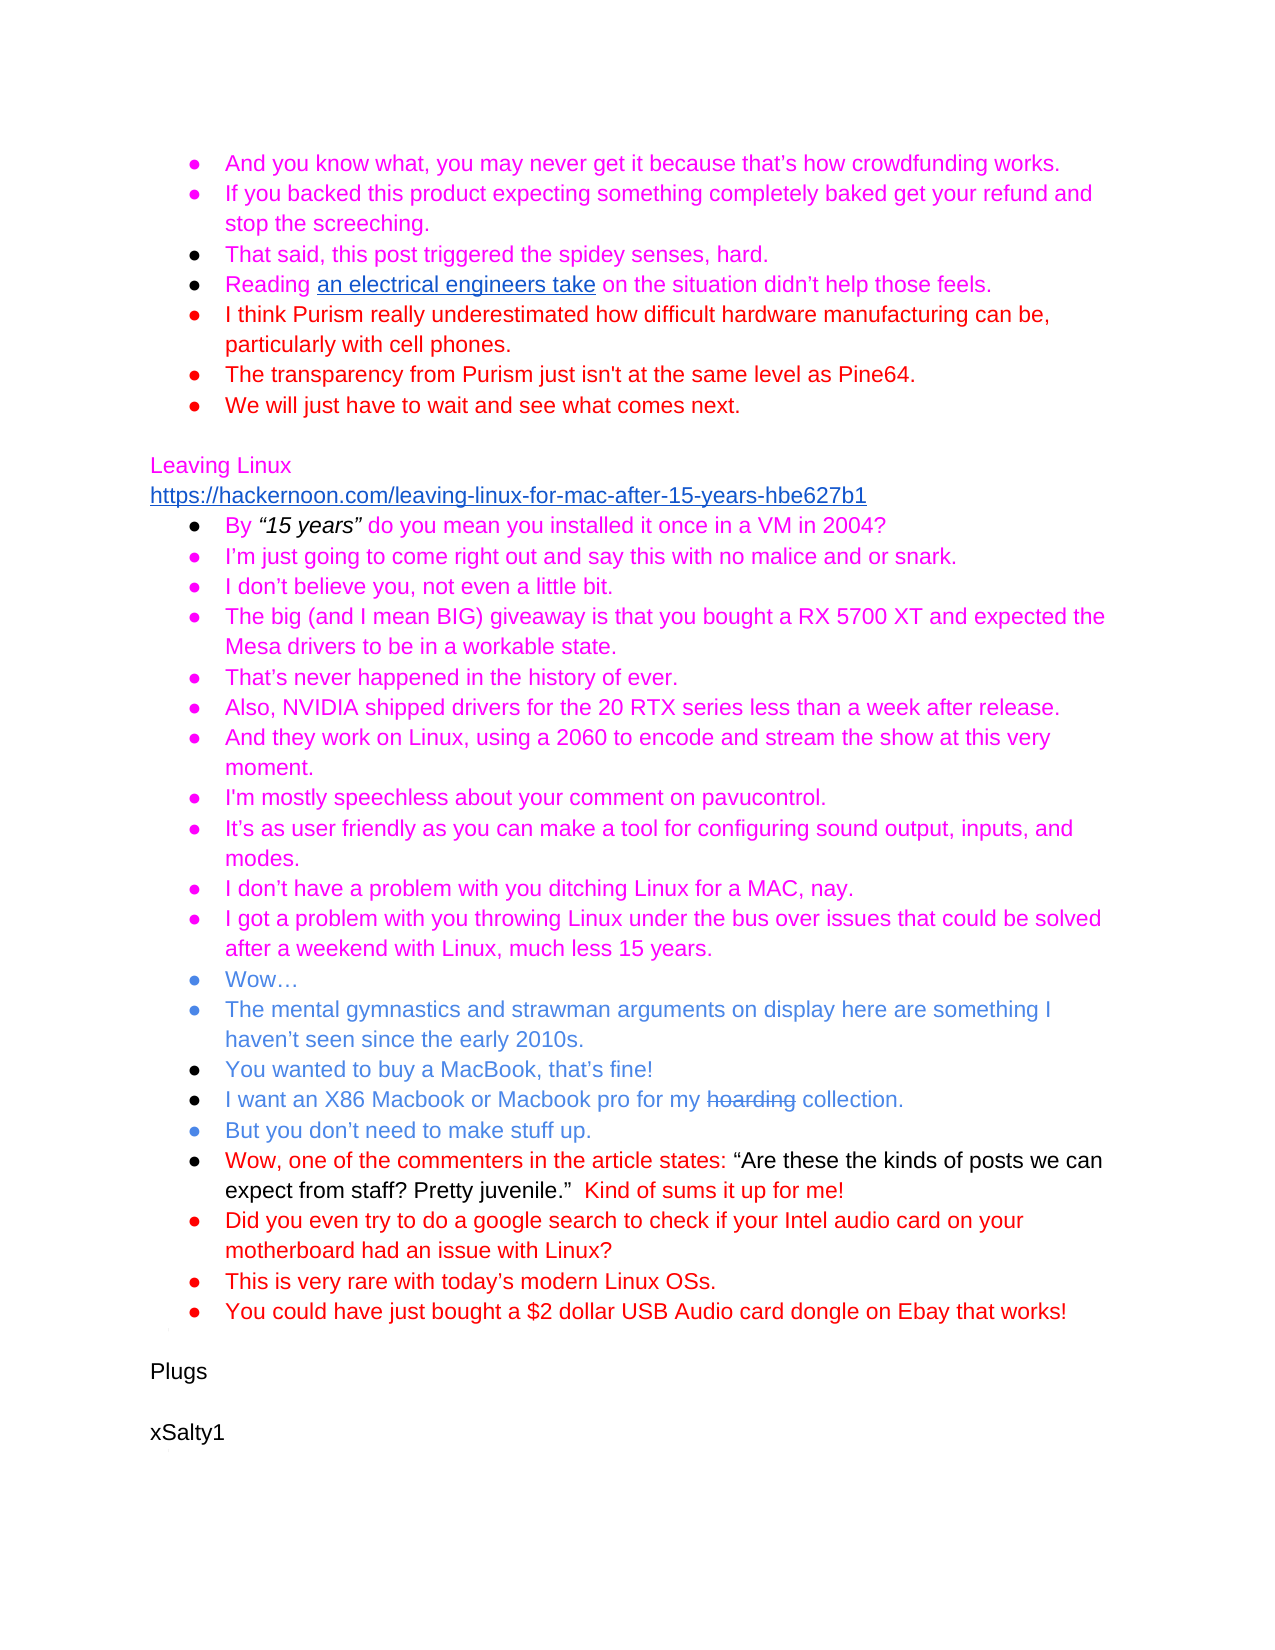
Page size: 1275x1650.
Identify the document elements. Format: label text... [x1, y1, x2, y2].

list The transparency from Purism just isn't at the same level as Pine64. [187, 361, 1125, 388]
list Also, NVIDIA shipped drivers for the 20 RTX series less than a week after release. [187, 694, 1125, 720]
list I don’t believe you, not even a little bit. [187, 573, 1125, 599]
list Reading an electrical engineers take on the situation didn’t help those feels. [187, 271, 1125, 297]
list That’s never happened in the history of ever. [187, 663, 1125, 690]
list I want an X86 Macbook or Macbook pro for my hoarding collection. [187, 1086, 1125, 1113]
list You wanted to buy a MacBook, that’s fine! [187, 1056, 1125, 1083]
list I'm mostly speechless about your comment on pavucontrol. [187, 784, 1125, 811]
list Wow… [187, 966, 1125, 992]
list I got a problem with you throwing Linux under the bus over issues that could be solved after a weekend with Linux, much less 15 years. [187, 905, 1125, 962]
list The mental gymnastics and strawman arguments on display here are something I haven’t seen since the early 2010s. [187, 996, 1125, 1052]
text Leaving Linux [150, 452, 1125, 478]
list You could have just bought a $2 dollar USB Audio card dongle on Ebay that works! [187, 1298, 1125, 1324]
list And you know what, you may never get it because that’s how crowdfunding works. [187, 150, 1125, 176]
list I’m just going to come right out and say this with no malice and or snark. [187, 543, 1125, 569]
list But you don’t need to make stuff up. [187, 1117, 1125, 1143]
list I think Purism really underestimated how difficult hardware manufacturing can be, particularly with cell phones. [187, 301, 1125, 358]
list If you backed this product expecting something completely baked get your refund and stop the screeching. [187, 180, 1125, 237]
text https://hackernoon.com/leaving-linux-for-mac-after-15-years-hbe627b1 [150, 482, 1125, 509]
list We will just have to wait and see what comes next. [187, 392, 1125, 418]
text Plugs [150, 1358, 1125, 1385]
list By “15 years” do you mean you installed it once in a VM in 2004? [187, 512, 1125, 539]
list That said, this post triggered the spidey senses, hard. [187, 241, 1125, 267]
list This is very rare with today’s modern Linux OSs. [187, 1268, 1125, 1294]
list The big (and I mean BIG) giveaway is that you bought a RX 5700 XT and expected the Mesa drivers to be in a workable state. [187, 603, 1125, 660]
text xSalty1 [150, 1419, 1125, 1445]
list It’s as user friendly as you can make a tool for configuring sound output, inputs, and modes. [187, 814, 1125, 871]
list Did you even try to do a google search to check if your Intel audio card on your motherboard had an issue with Linux? [187, 1207, 1125, 1264]
list Wow, one of the commenters in the article states: “Are these the kinds of posts we can expect from staff? Pretty juvenile.” Kind of sums it up for me! [187, 1147, 1125, 1203]
list And they work on Linux, using a 2060 to encode and stream the show at this very moment. [187, 724, 1125, 781]
list I don’t have a problem with you ditching Linux for a MAC, nay. [187, 875, 1125, 901]
